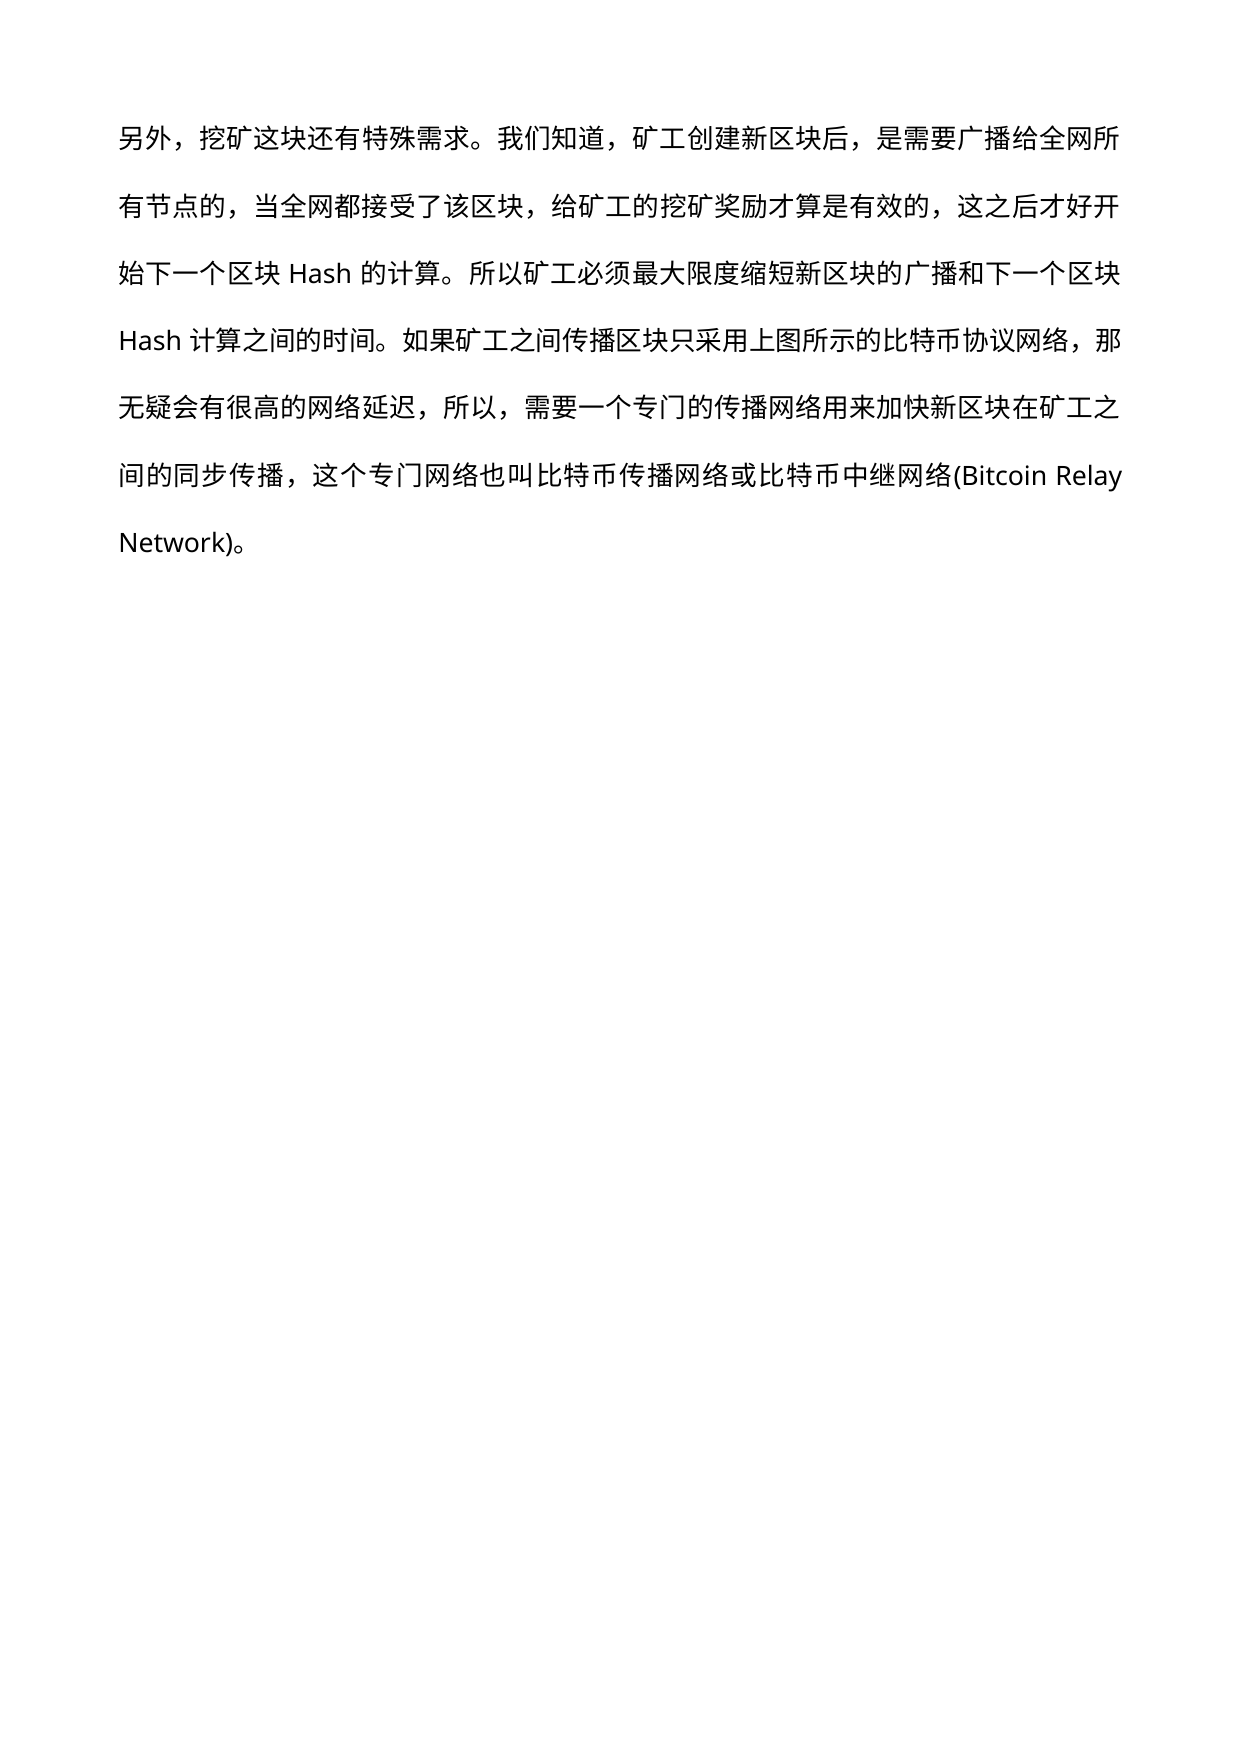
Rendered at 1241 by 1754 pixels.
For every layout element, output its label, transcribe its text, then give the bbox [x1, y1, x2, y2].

text 另外，挖矿这块还有特殊需求。我们知道，矿工创建新区块后，是需要广播给全网所有节点的，当全网都接受了该区块，给矿工的挖矿奖励才算是有效的，这之后才好开始下一个区块 Hash 的计算。所以矿工必须最大限度缩短新区块的广播和下一个区块 Hash 计算之间的时间。如果矿工之间传播区块只采用上图所示的比特币协议网络，那无疑会有很高的网络延迟，所以，需要一个专门的传播网络用来加快新区块在矿工之间的同步传播，这个专门网络也叫比特币传播网络或比特币中继网络(Bitcoin Relay Network)。 [118, 118, 1122, 560]
